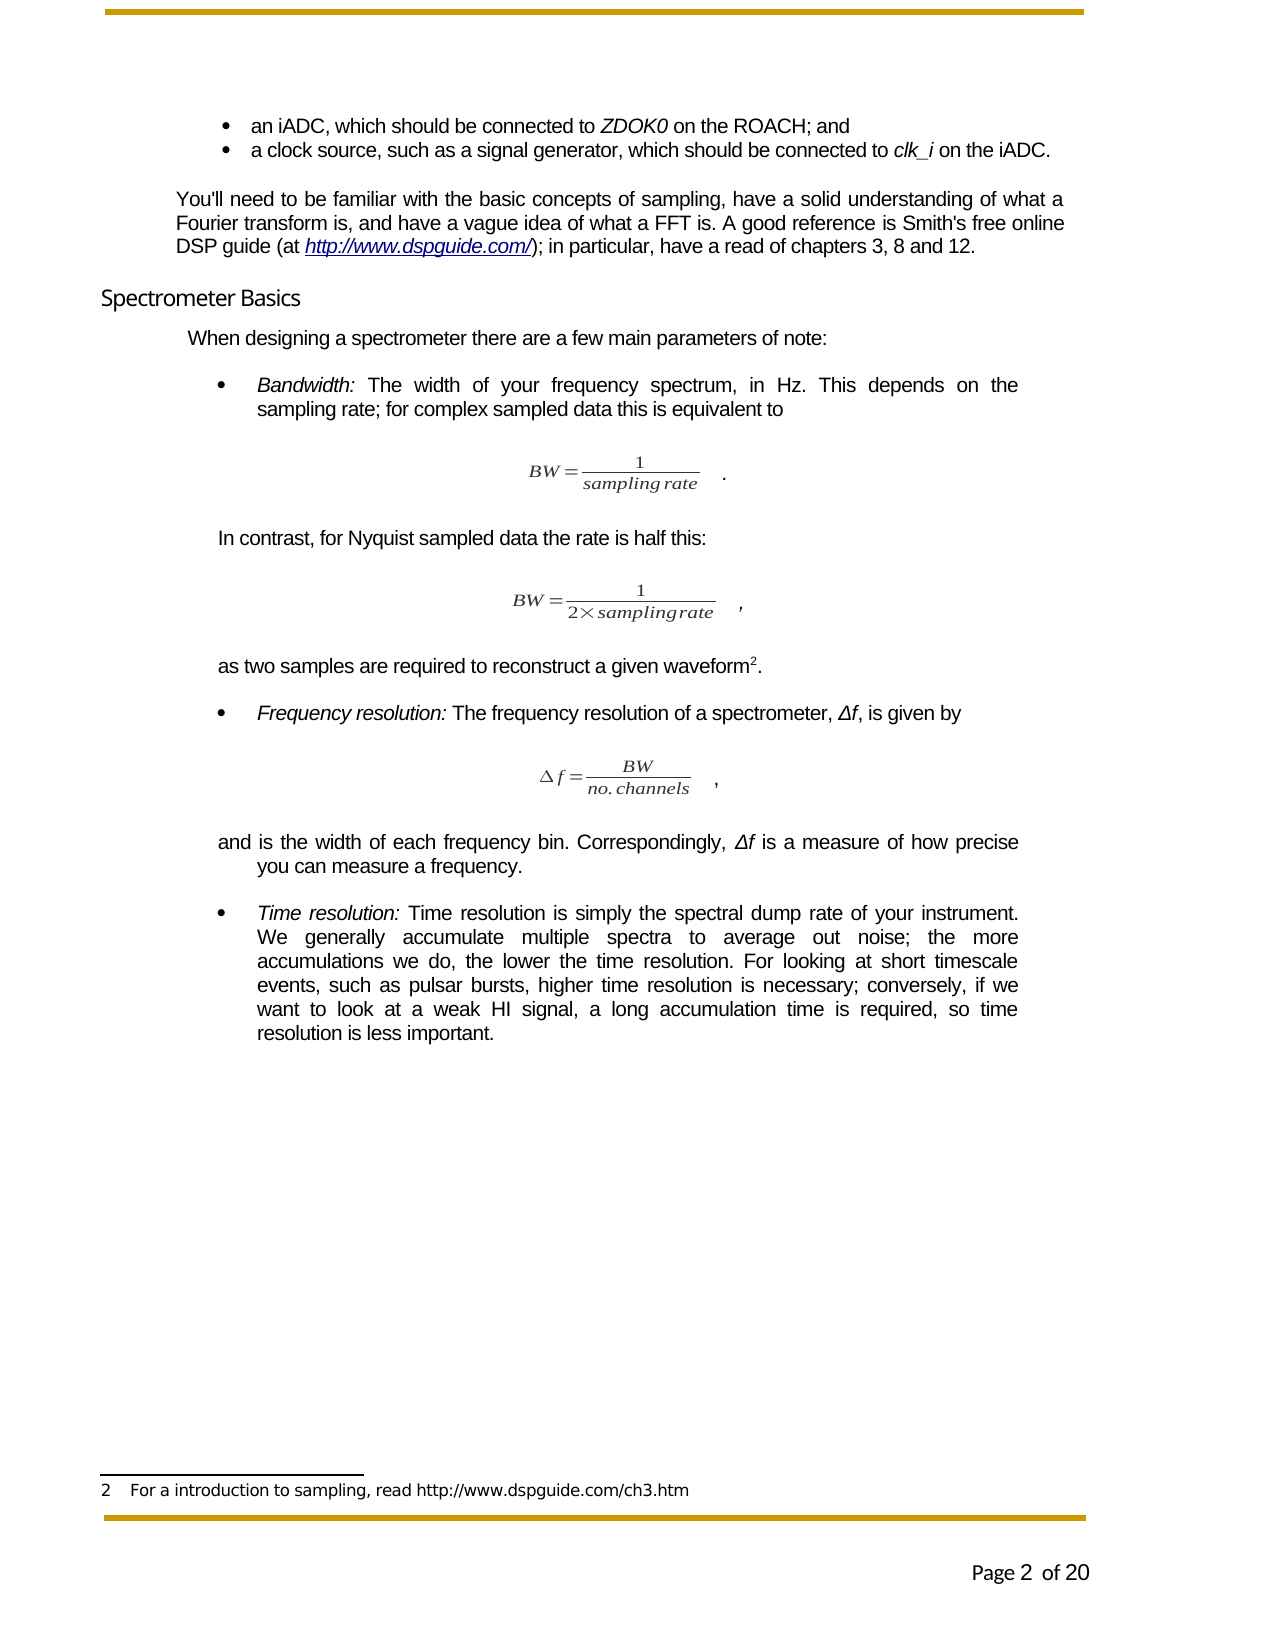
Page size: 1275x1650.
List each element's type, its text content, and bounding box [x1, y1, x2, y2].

text [218, 572, 490, 631]
text as two samples are required to reconstruct a given waveform. [218, 654, 1019, 678]
text For a introduction to sampling, read http://www.dspguide.com/ch3.htm [101, 1481, 1149, 1500]
text and is the width of each frequency bin. Correspondingly, Δf is a measure of how precise you can measure a frequency. [218, 830, 1019, 878]
list Time resolution: Time resolution is simply the spectral dump rate of your instrument. We generally accumulate multiple spectra to average out noise; the more accumulations we do, the lower the time resolution. For looking at short timescale events, such as pulsar bursts, higher time resolution is necessary; conversely, if we want to look at a weak HI signal, a long accumulation time is required, so time resolution is less important. [218, 901, 1019, 1045]
list Frequency resolution: The frequency resolution of a spectrometer, Δf, is given by [218, 701, 1019, 725]
text [218, 444, 507, 503]
text [218, 748, 518, 807]
text You'll need to be familiar with the basic concepts of sampling, have a solid understanding of what a Fourier transform is, and have a vague idea of what a FFT is. A good reference is Smith's free online DSP guide (at http://www.dspguide.com/); in particular, have a read of chapters 3, 8 and 12. [176, 186, 1065, 258]
text When designing a spectrometer there are a few main parameters of note: [187, 326, 1062, 350]
list Bandwidth: The width of your frequency spectrum, in Hz. This depends on the sampling rate; for complex sampled data this is equivalent to [218, 373, 1019, 421]
text In contrast, for Nyquist sampled data the rate is half this: [218, 526, 1019, 549]
list an iADC, which should be connected to ZDOK0 on the ROACH; and [176, 114, 1149, 138]
text . [722, 444, 1019, 503]
text , [713, 748, 1019, 807]
subtitle Spectrometer Basics [101, 282, 1062, 313]
list a clock source, such as a signal generator, which should be connected to clk_i on the iADC. [176, 138, 1149, 162]
text , [739, 572, 1019, 631]
